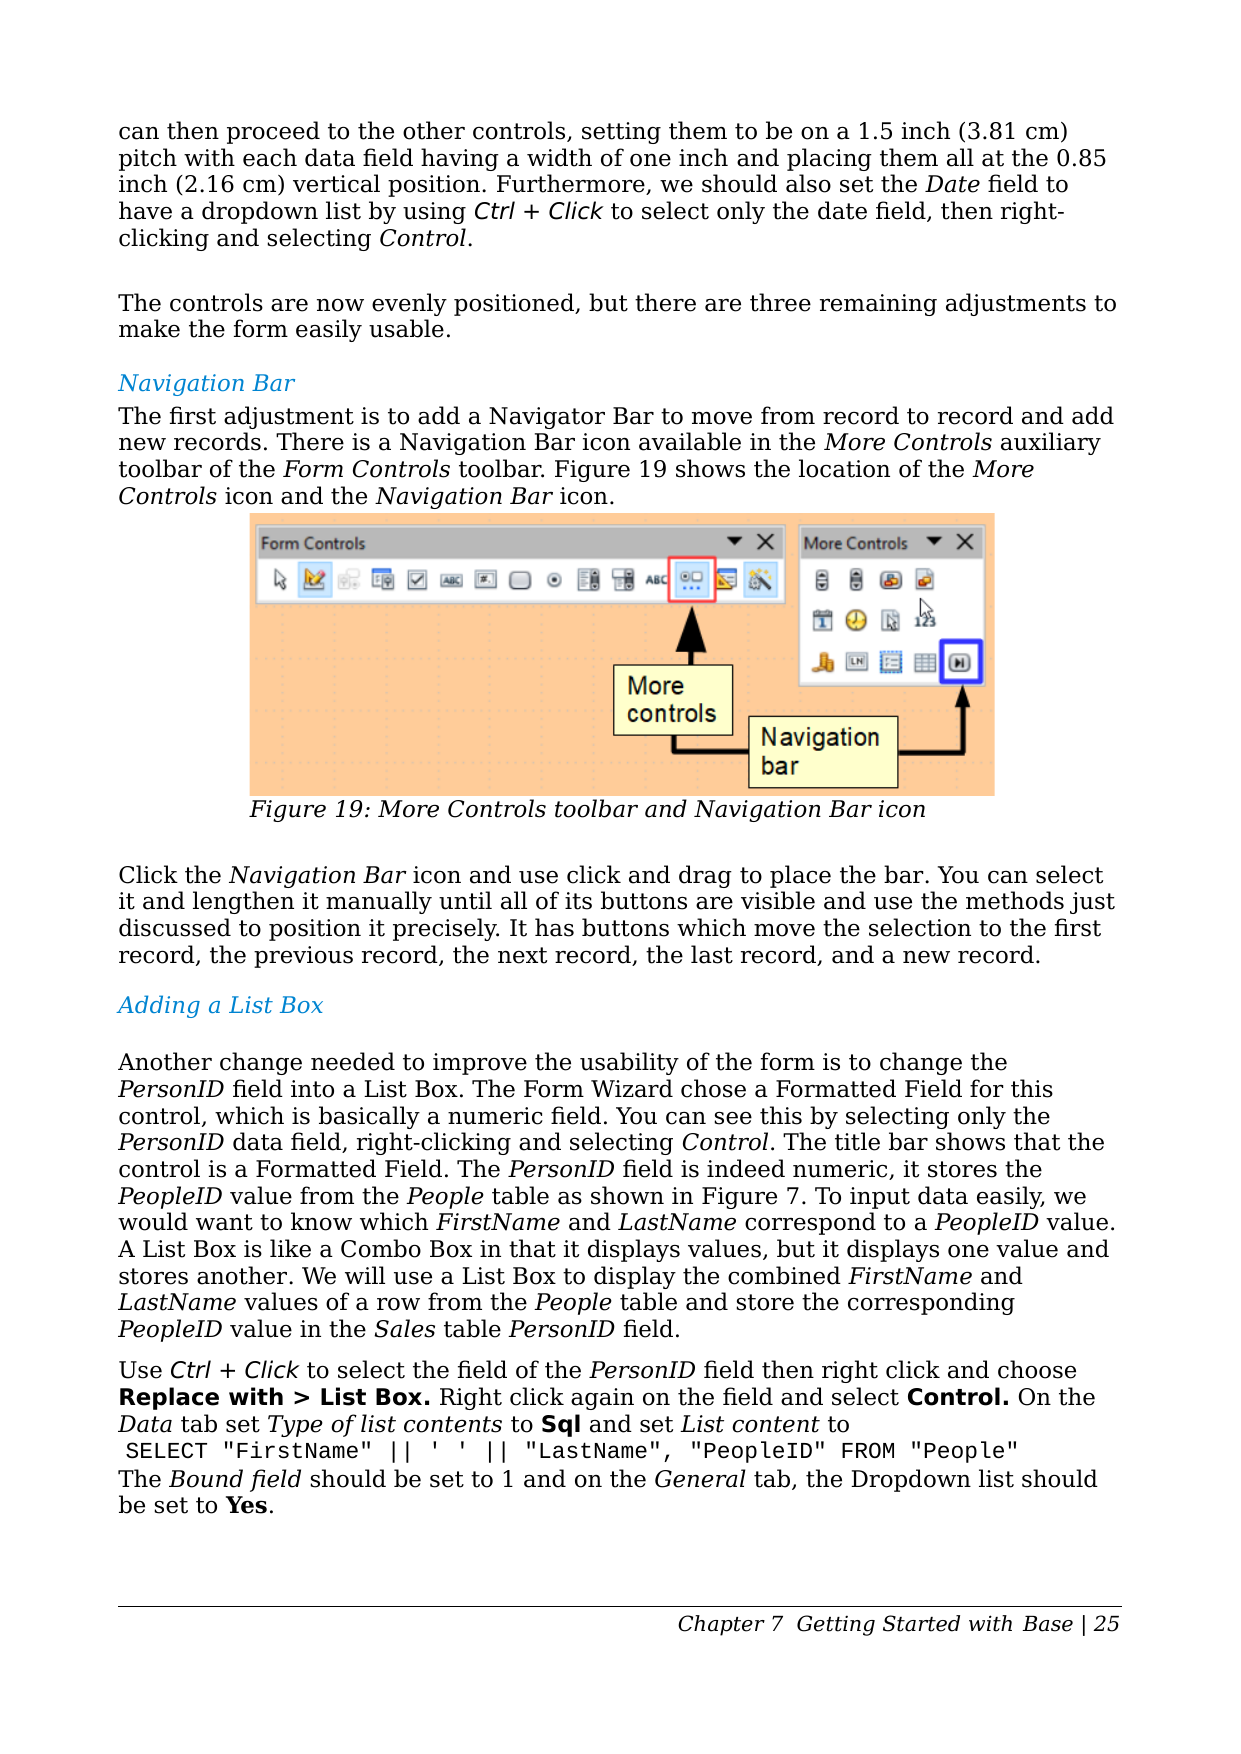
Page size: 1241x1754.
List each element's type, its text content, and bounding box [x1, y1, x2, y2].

text can then proceed to the other controls, setting them to be on a 1.5 inch (3.81 cm) pitch with each data field having a width of one inch and placing them all at the 0.85 inch (2.16 cm) vertical position. Furthermore, we should also set the Date field to have a dropdown list by using Ctrl + Click to select only the date field, then right-clicking and selecting Control. [118, 118, 1122, 251]
text Use Ctrl + Click to select the field of the PersonID field then right click and choose Replace with > List Box. Right click again on the field and select Control. On the Data tab set Type of list contents to Sql and set List content to SELECT "FirstName" || ' ' || "LastName", "PeopleID" FROM "People" The Bound field should be set to 1 and on the General tab, the Dropdown list should be set to Yes. [118, 1358, 1122, 1519]
subtitle Adding a List Box [118, 993, 1122, 1019]
subtitle Navigation Bar [118, 370, 1122, 396]
text The first adjustment is to add a Navigator Bar to move from record to record and add new records. There is a Navigation Bar icon available in the More Controls auxiliary toolbar of the Form Controls toolbar. Figure 19 shows the location of the More Controls icon and the Navigation Bar icon. [118, 403, 1122, 509]
text The controls are now evenly positioned, but there are three remaining adjustments to make the form easily usable. [118, 290, 1122, 343]
text Another change needed to improve the usability of the form is to change the PersonID field into a List Box. The Form Wizard chose a Formatted Field for this control, which is basically a numeric field. You can see this by selecting only the PersonID data field, right-clicking and selecting Control. The title bar shows that the control is a Formatted Field. The PersonID field is indeed numeric, it stores the PeopleID value from the People table as shown in Figure 7. To input data easily, we would want to know which FirstName and LastName correspond to a PeopleID value. A List Box is like a Combo Box in that it displays values, but it displays one value and stores another. We will use a List Box to display the combined FirstName and LastName values of a row from the People table and store the corresponding PeopleID value in the Sales table PersonID field. [118, 1049, 1122, 1343]
picture [249, 513, 995, 796]
text Click the Navigation Bar icon and use click and drag to place the bar. You can select it and lengthen it manually until all of its buttons are visible and use the methods just discussed to position it precisely. It has buttons which move the selection to the first record, the previous record, the next record, the last record, and a new record. [118, 862, 1122, 968]
text Figure 19: More Controls toolbar and Navigation Bar icon [249, 796, 994, 823]
